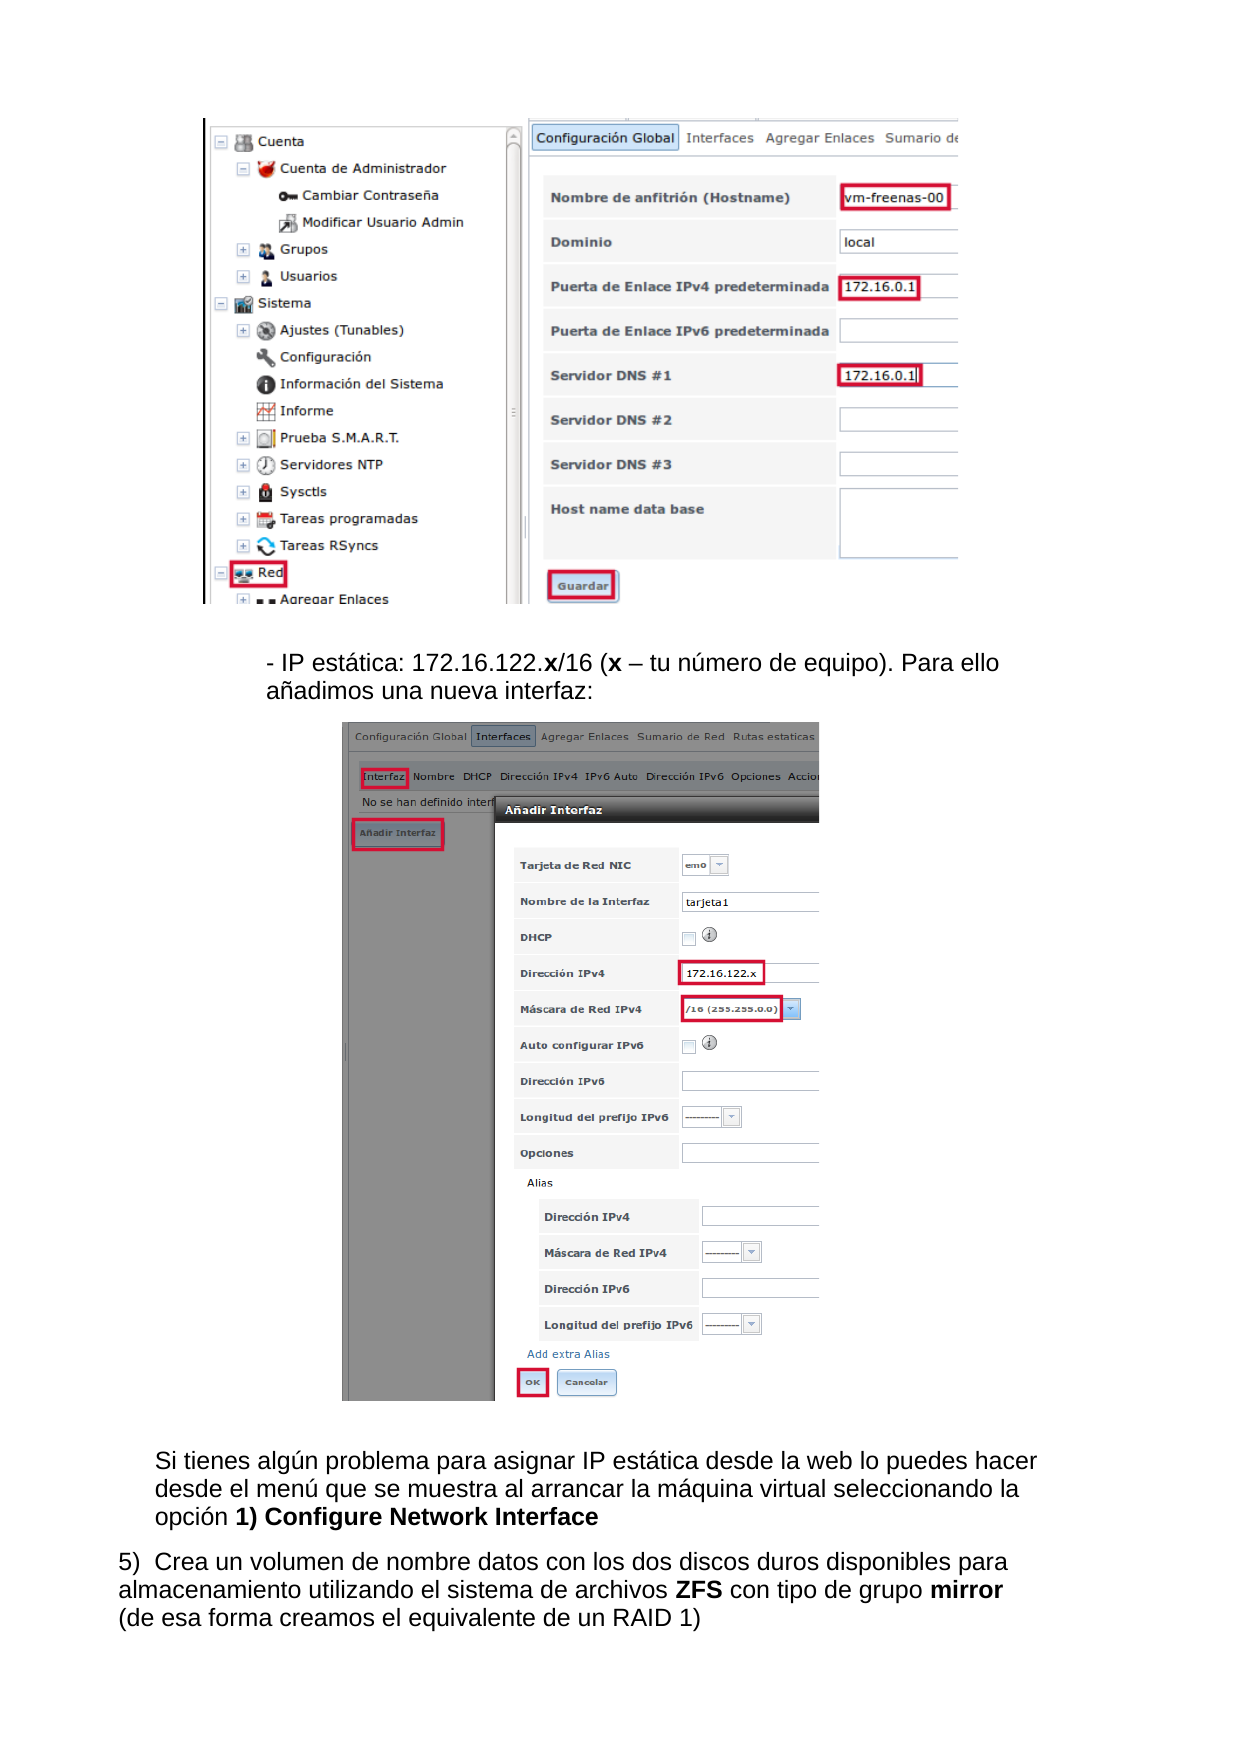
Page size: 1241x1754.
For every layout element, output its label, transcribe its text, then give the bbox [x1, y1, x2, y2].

text Si tienes algún problema para asignar IP estática desde la web lo puedes hacer desde el menú que se muestra al arrancar la máquina virtual seleccionando la opción 1) Configure Network Interface [154, 1447, 1043, 1530]
text 5) Crea un volumen de nombre datos con los dos discos duros disponibles para almacenamiento utilizando el sistema de archivos ZFS con tipo de grupo mirror (de esa forma creamos el equivalente de un RAID 1) [118, 1548, 1043, 1632]
list - IP estática: 172.16.122.x/16 (x – tu número de equipo). Para ello añadimos una nueva interfaz: [266, 649, 1043, 705]
picture [203, 118, 959, 604]
picture [342, 722, 820, 1401]
